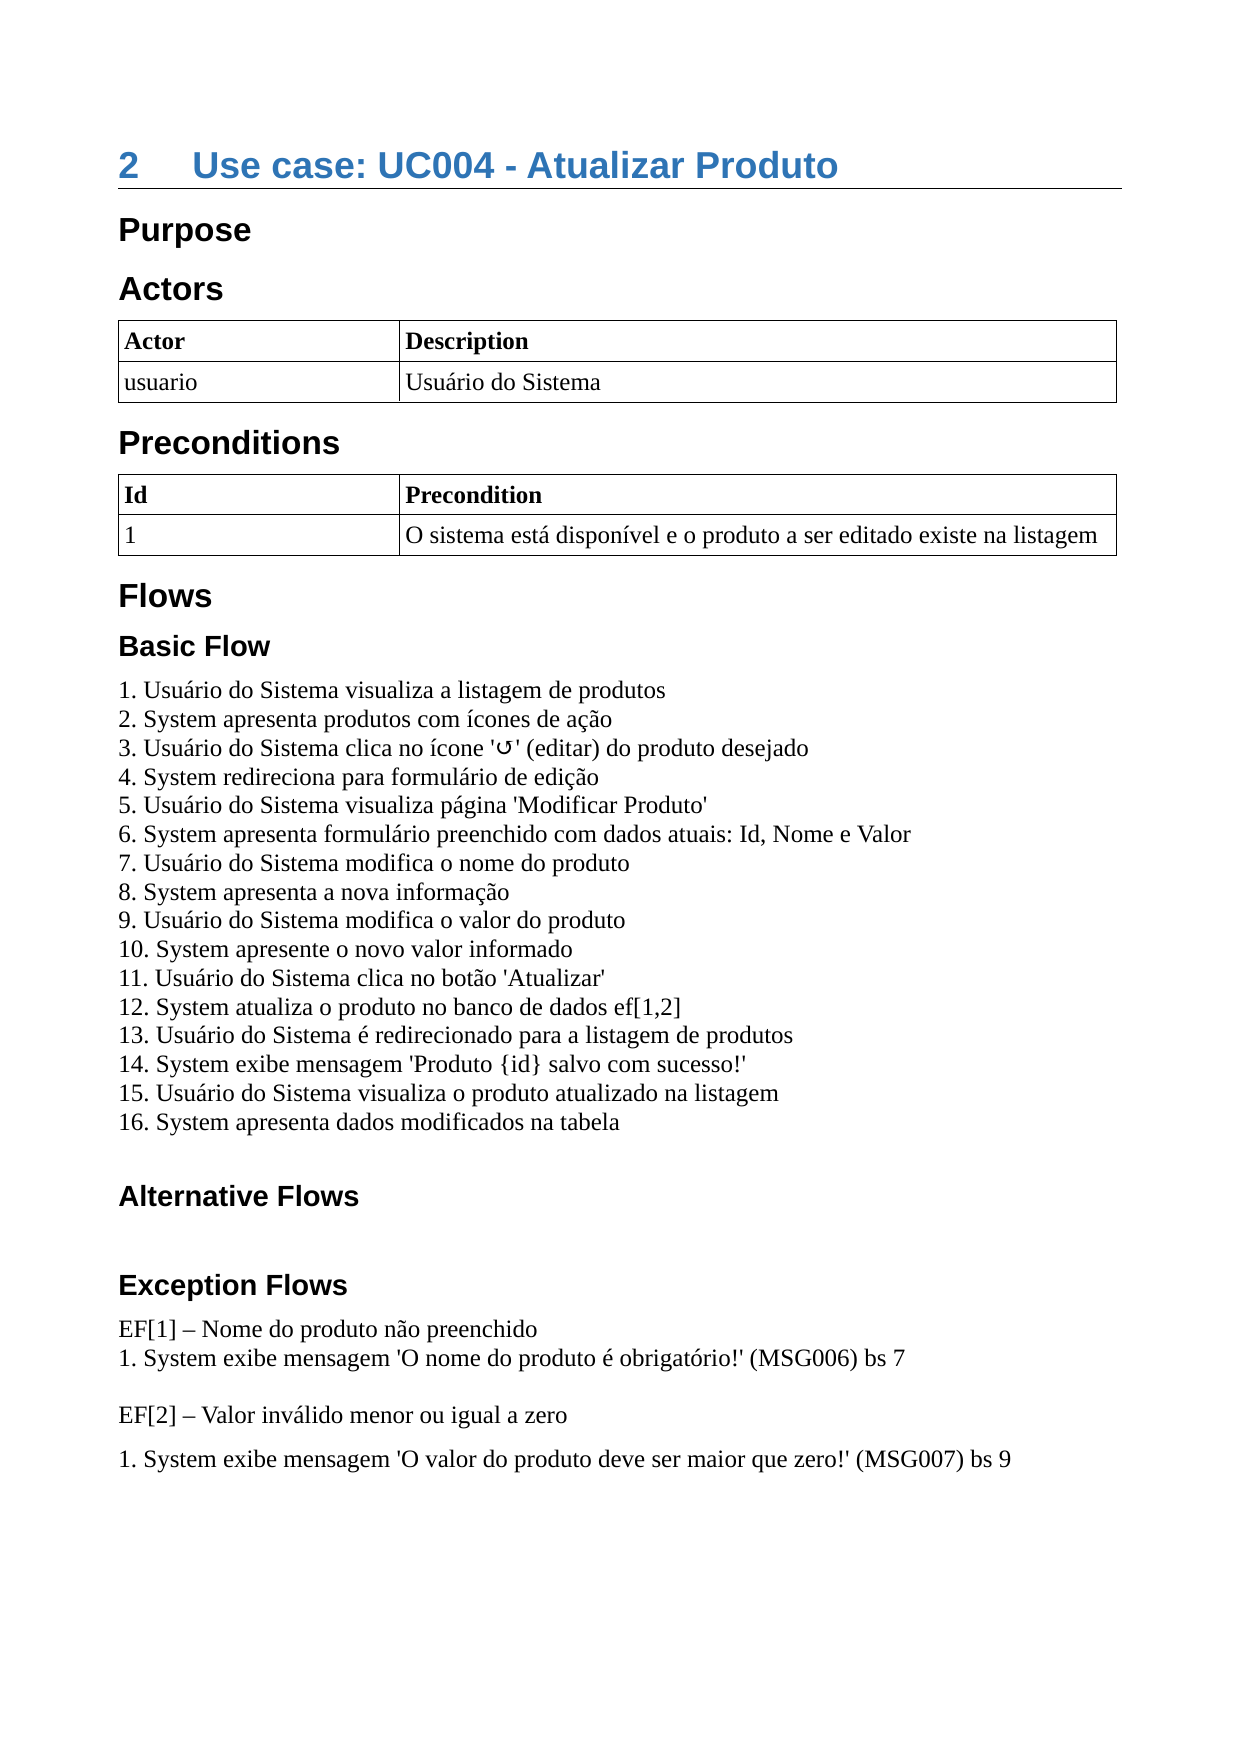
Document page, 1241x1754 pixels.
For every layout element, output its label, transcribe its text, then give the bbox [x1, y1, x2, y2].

table_header Actor [119, 321, 399, 361]
text 6. System apresenta formulário preenchido com dados atuais: Id, Nome e Valor [118, 819, 1122, 848]
subtitle Alternative Flows [118, 1179, 1122, 1212]
text 16. System apresenta dados modificados na tabela [118, 1107, 1122, 1136]
subtitle Exception Flows [118, 1268, 1122, 1302]
subtitle Use case: UC004 - Atualizar Produto [118, 143, 1122, 188]
text 11. Usuário do Sistema clica no botão 'Atualizar' [118, 963, 1122, 992]
table_header Precondition [400, 475, 1116, 514]
text 1. System exibe mensagem 'O valor do produto deve ser maior que zero!' (MSG007) bs 9 [118, 1444, 1122, 1473]
text 15. Usuário do Sistema visualiza o produto atualizado na listagem [118, 1078, 1122, 1107]
text 3. Usuário do Sistema clica no ícone '↺' (editar) do produto desejado [118, 733, 1122, 762]
table_cell Usuário do Sistema [400, 362, 1116, 401]
text 2. System apresenta produtos com ícones de ação [118, 704, 1122, 733]
subtitle Basic Flow [118, 629, 1122, 663]
text 1. Usuário do Sistema visualiza a listagem de produtos [118, 676, 1122, 704]
text 5. Usuário do Sistema visualiza página 'Modificar Produto' [118, 791, 1122, 819]
text 8. System apresenta a nova informação [118, 877, 1122, 906]
text 13. Usuário do Sistema é redirecionado para a listagem de produtos [118, 1021, 1122, 1049]
text 1. System exibe mensagem 'O nome do produto é obrigatório!' (MSG006) bs 7 [118, 1343, 1122, 1372]
text 9. Usuário do Sistema modifica o valor do produto [118, 906, 1122, 934]
text EF[2] – Valor inválido menor ou igual a zero [118, 1401, 1122, 1429]
text 14. System exibe mensagem 'Produto {id} salvo com sucesso!' [118, 1049, 1122, 1078]
subtitle Actors [118, 269, 1122, 307]
subtitle Flows [118, 576, 1122, 615]
text 4. System redireciona para formulário de edição [118, 762, 1122, 791]
text 10. System apresente o novo valor informado [118, 934, 1122, 963]
subtitle Preconditions [118, 423, 1122, 461]
table_cell usuario [119, 362, 399, 401]
table_header Id [119, 475, 399, 514]
table_header Description [400, 321, 1116, 361]
subtitle Purpose [118, 210, 1122, 248]
table_cell 1 [119, 515, 399, 555]
text 12. System atualiza o produto no banco de dados ef[1,2] [118, 992, 1122, 1021]
text EF[1] – Nome do produto não preenchido [118, 1314, 1122, 1343]
table_cell O sistema está disponível e o produto a ser editado existe na listagem [400, 515, 1116, 555]
text 7. Usuário do Sistema modifica o nome do produto [118, 848, 1122, 877]
